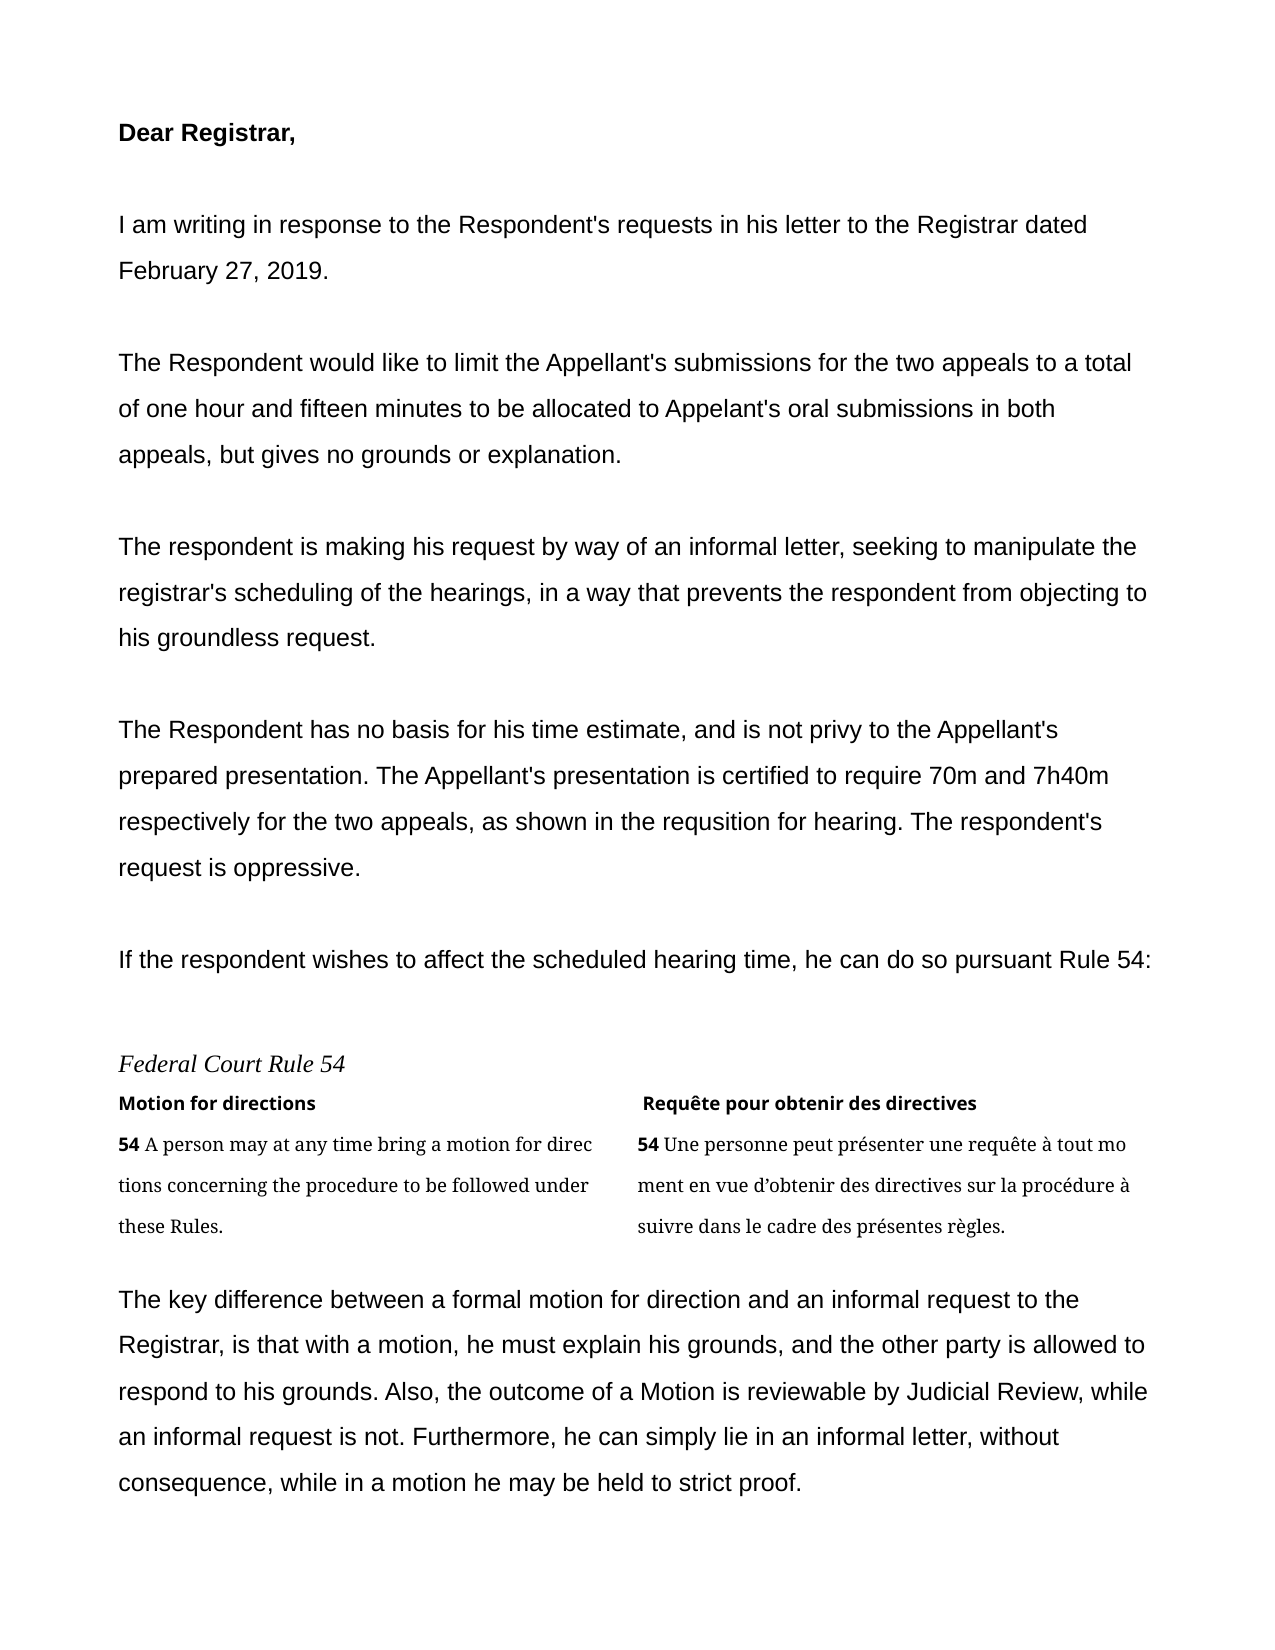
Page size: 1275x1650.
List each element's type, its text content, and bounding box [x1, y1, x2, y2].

text The key difference between a formal motion for direction and an informal request to the Registrar, is that with a motion, he must explain his grounds, and the other party is allowed to respond to his grounds. Also, the outcome of a Motion is reviewable by Judicial Review, while an informal request is not. Furthermore, he can simply lie in an informal letter, without consequence, while in a motion he may be held to strict proof. [118, 1284, 1157, 1497]
text Dear Registrar, [118, 118, 1157, 147]
text If the respondent wishes to affect the scheduled hearing time, he can do so pursuant Rule 54: [118, 945, 1157, 974]
table_header Requête pour obtenir des directives 54 Une personne peut présenter une requête à tout mo ment en vue d’obtenir des directives sur la procédure à suivre dans le cadre des présentes règles. [638, 1091, 1157, 1239]
text The Respondent would like to limit the Appellant's submissions for the two appeals to a total of one hour and fifteen minutes to be allocated to Appelant's oral submissions in both appeals, but gives no grounds or explanation. [118, 348, 1157, 468]
text The Respondent has no basis for his time estimate, and is not privy to the Appellant's prepared presentation. The Appellant's presentation is certified to require 70m and 7h40m respectively for the two appeals, as shown in the requsition for hearing. The respondent's request is oppressive. [118, 715, 1157, 882]
text The respondent is making his request by way of an informal letter, seeking to manipulate the registrar's scheduling of the hearings, in a way that prevents the respondent from objecting to his groundless request. [118, 532, 1157, 652]
text I am writing in response to the Respondent's requests in his letter to the Registrar dated February 27, 2019. [118, 210, 1157, 285]
text Federal Court Rule 54 [118, 1049, 1157, 1078]
table_header Motion for directions 54 A person may at any time bring a motion for direc tions concerning the procedure to be followed under these Rules. [118, 1091, 637, 1239]
